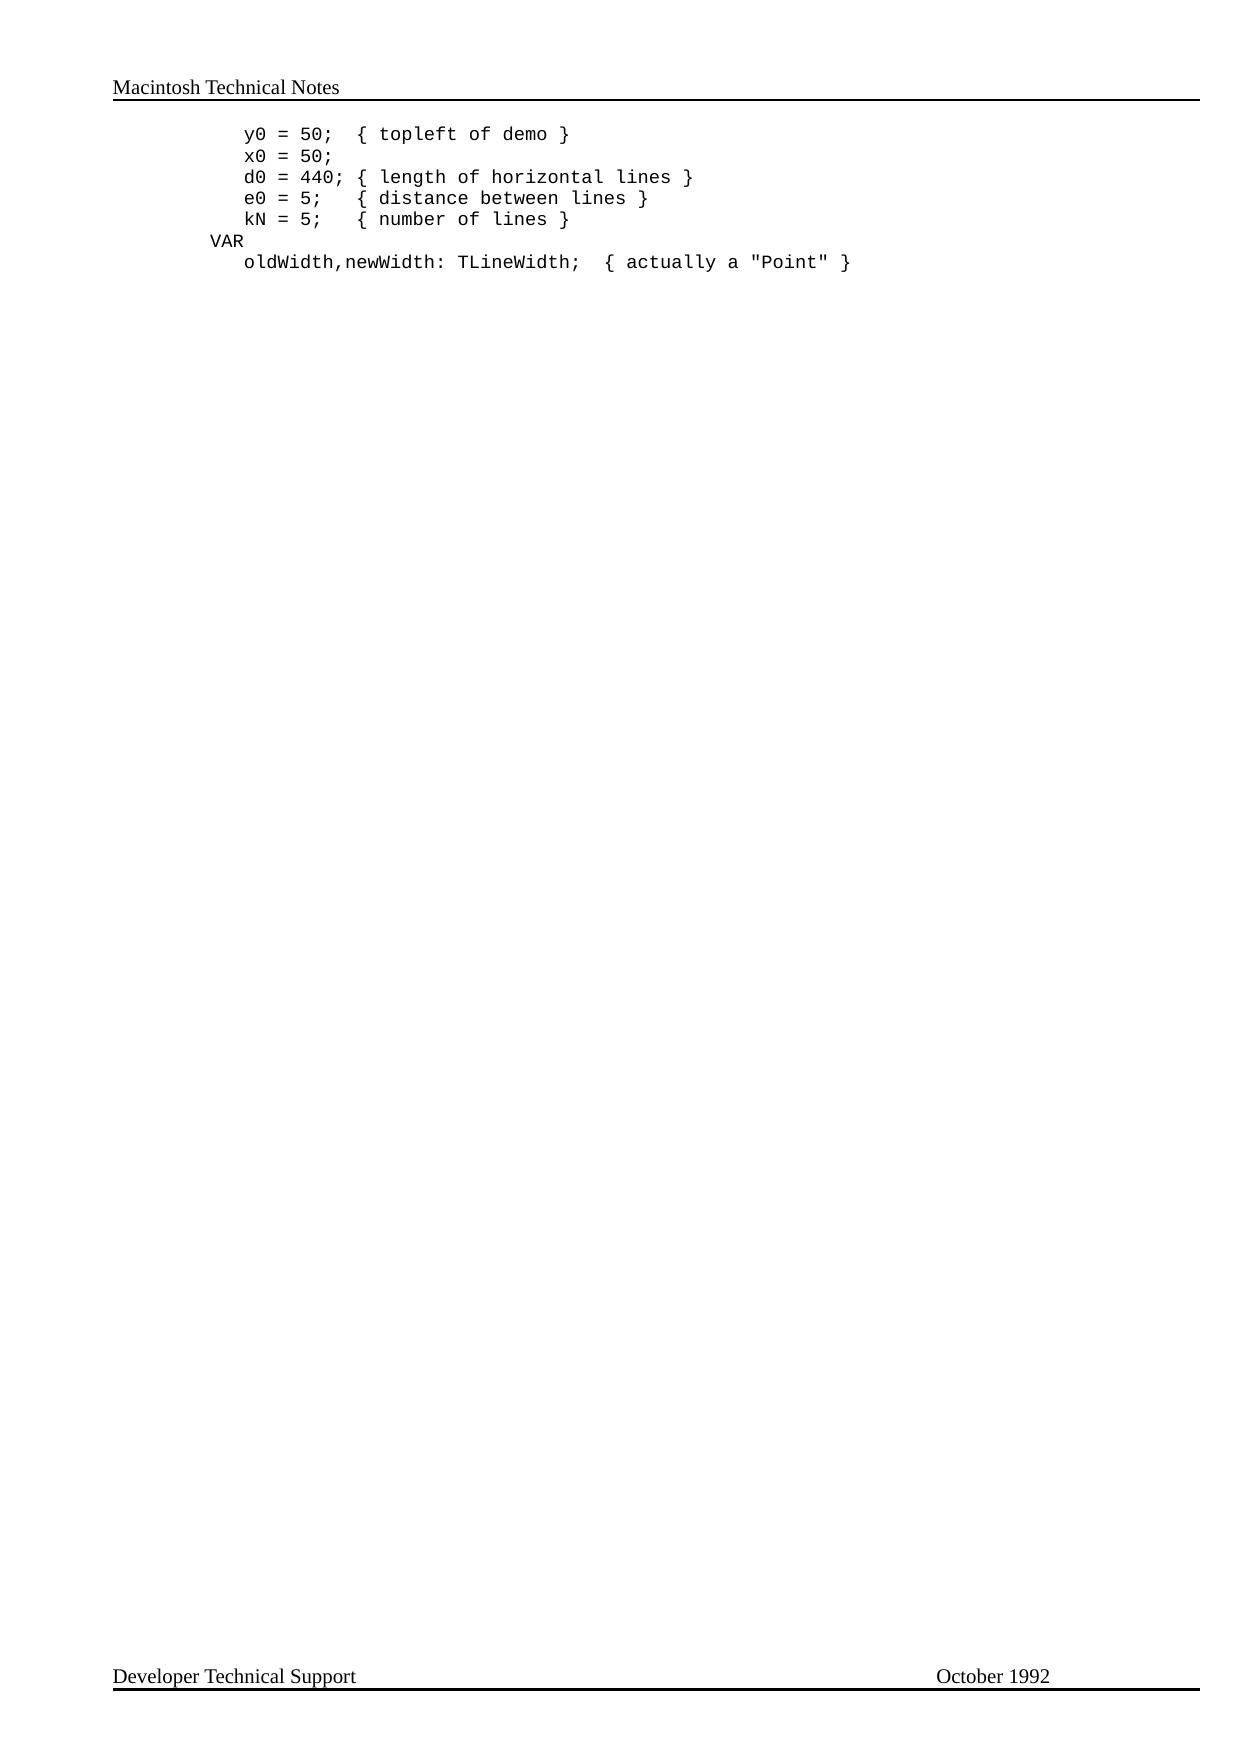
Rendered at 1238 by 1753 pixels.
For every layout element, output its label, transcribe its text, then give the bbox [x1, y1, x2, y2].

text oldWidth,newWidth: TLineWidth; { actually a "Point" } [187, 253, 1200, 274]
text e0 = 5; { distance between lines } [187, 189, 1200, 210]
text x0 = 50; [187, 146, 1200, 168]
text y0 = 50; { topleft of demo } [187, 125, 1200, 146]
text kN = 5; { number of lines } [187, 210, 1200, 231]
text VAR [187, 231, 1200, 253]
text d0 = 440; { length of horizontal lines } [187, 168, 1200, 189]
